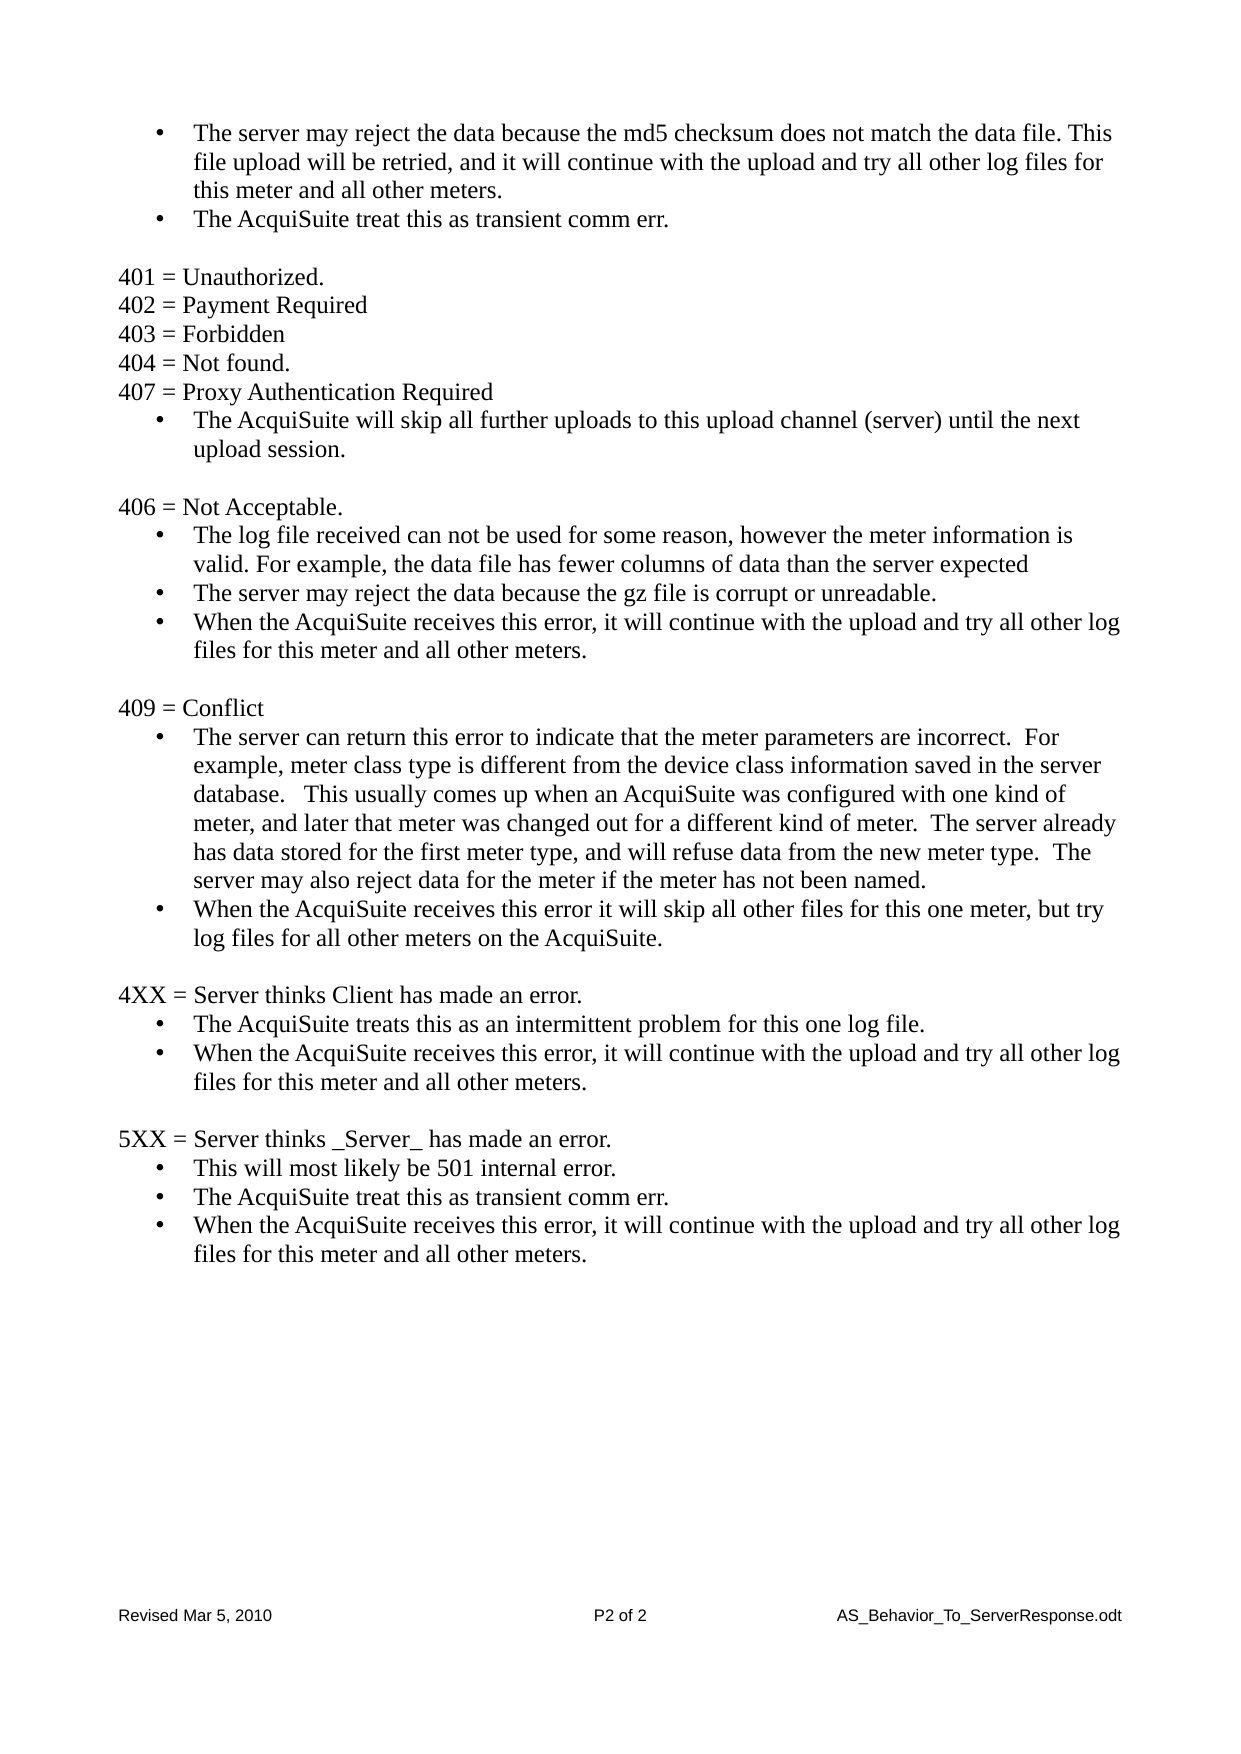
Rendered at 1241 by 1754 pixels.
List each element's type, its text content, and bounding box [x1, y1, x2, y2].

text 5XX = Server thinks _Server_ has made an error. [118, 1124, 1122, 1153]
text 406 = Not Acceptable. [118, 492, 1122, 521]
text 409 = Conflict [118, 693, 1122, 722]
list When the AcquiSuite receives this error, it will continue with the upload and try all other log files for this meter and all other meters. [156, 1211, 1122, 1268]
list The AcquiSuite treats this as an intermittent problem for this one log file. [156, 1009, 1122, 1038]
list The AcquiSuite will skip all further uploads to this upload channel (server) until the next upload session. [156, 406, 1122, 463]
list The server may reject the data because the md5 checksum does not match the data file. This file upload will be retried, and it will continue with the upload and try all other log files for this meter and all other meters. [156, 118, 1122, 204]
text 4XX = Server thinks Client has made an error. [118, 981, 1122, 1009]
list The server can return this error to indicate that the meter parameters are incorrect. For example, meter class type is different from the device class information saved in the server database. This usually comes up when an AcquiSuite was configured with one kind of meter, and later that meter was changed out for a different kind of meter. The server already has data stored for the first meter type, and will refuse data from the new meter type. The server may also reject data for the meter if the meter has not been named. [156, 722, 1122, 894]
list The log file received can not be used for some reason, however the meter information is valid. For example, the data file has fewer columns of data than the server expected [156, 521, 1122, 578]
list When the AcquiSuite receives this error, it will continue with the upload and try all other log files for this meter and all other meters. [156, 1038, 1122, 1096]
list The AcquiSuite treat this as transient comm err. [156, 204, 1122, 233]
list When the AcquiSuite receives this error, it will continue with the upload and try all other log files for this meter and all other meters. [156, 607, 1122, 664]
text 403 = Forbidden [118, 319, 1122, 348]
list This will most likely be 501 internal error. [156, 1153, 1122, 1182]
list The server may reject the data because the gz file is corrupt or unreadable. [156, 578, 1122, 607]
text 401 = Unauthorized. [118, 262, 1122, 291]
list When the AcquiSuite receives this error it will skip all other files for this one meter, but try log files for all other meters on the AcquiSuite. [156, 894, 1122, 952]
text 404 = Not found. [118, 348, 1122, 377]
text 407 = Proxy Authentication Required [118, 377, 1122, 406]
text 402 = Payment Required [118, 291, 1122, 319]
list The AcquiSuite treat this as transient comm err. [156, 1182, 1122, 1211]
